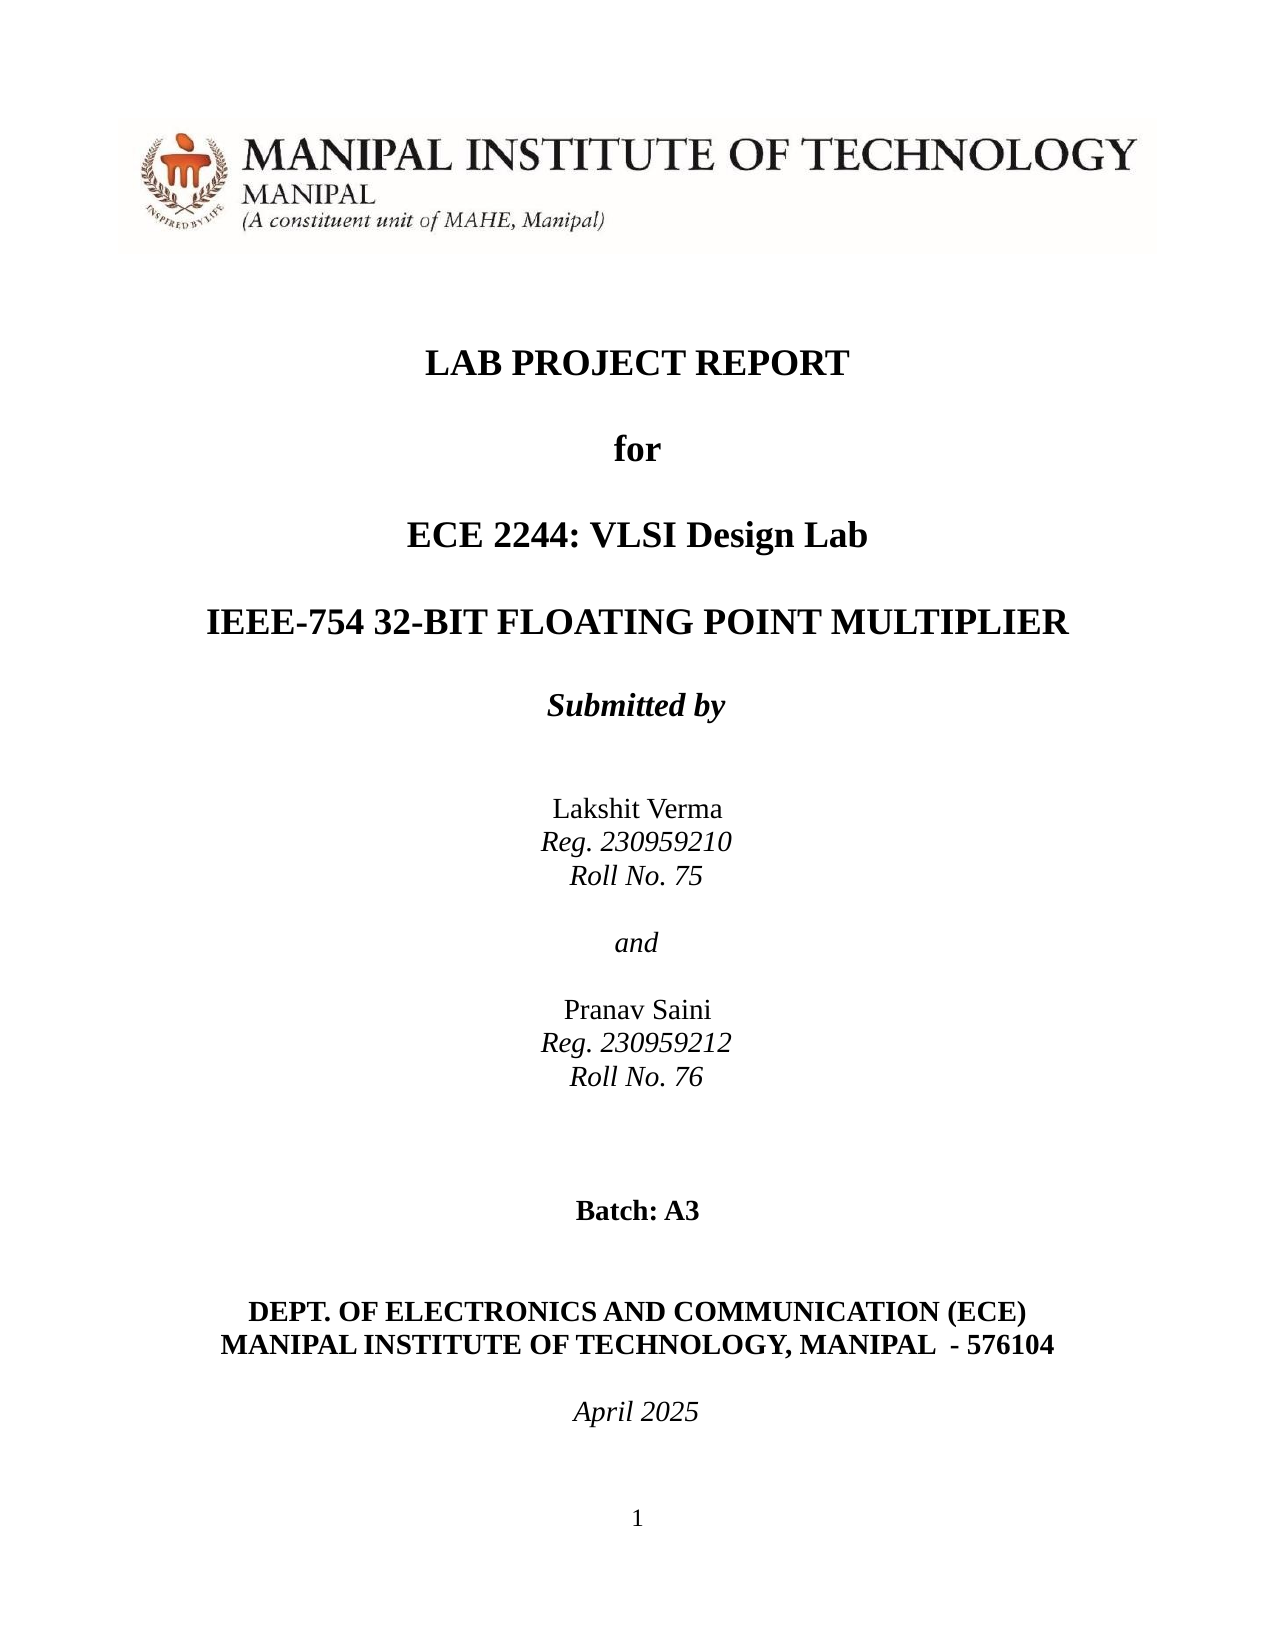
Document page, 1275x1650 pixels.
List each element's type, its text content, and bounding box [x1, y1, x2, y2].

picture [118, 118, 1157, 254]
text Submitted by [118, 685, 1157, 724]
text for [118, 427, 1157, 470]
text Roll No. 76 [118, 1059, 1157, 1093]
text DEPT. OF ELECTRONICS AND COMMUNICATION (ECE) [118, 1294, 1157, 1327]
text IEEE-754 32-BIT FLOATING POINT MULTIPLIER [118, 599, 1157, 642]
text Reg. 230959210 [118, 824, 1157, 858]
text LAB PROJECT REPORT [118, 340, 1157, 383]
text Pranav Saini [118, 992, 1157, 1026]
text Lakshit Verma [118, 791, 1157, 824]
text Batch: A3 [118, 1193, 1157, 1227]
text MANIPAL INSTITUTE OF TECHNOLOGY, MANIPAL - 576104 [118, 1327, 1157, 1361]
text and [118, 925, 1157, 958]
text ECE 2244: VLSI Design Lab [118, 513, 1157, 556]
text April 2025 [118, 1394, 1157, 1428]
text Roll No. 75 [118, 858, 1157, 891]
text Reg. 230959212 [118, 1026, 1157, 1059]
